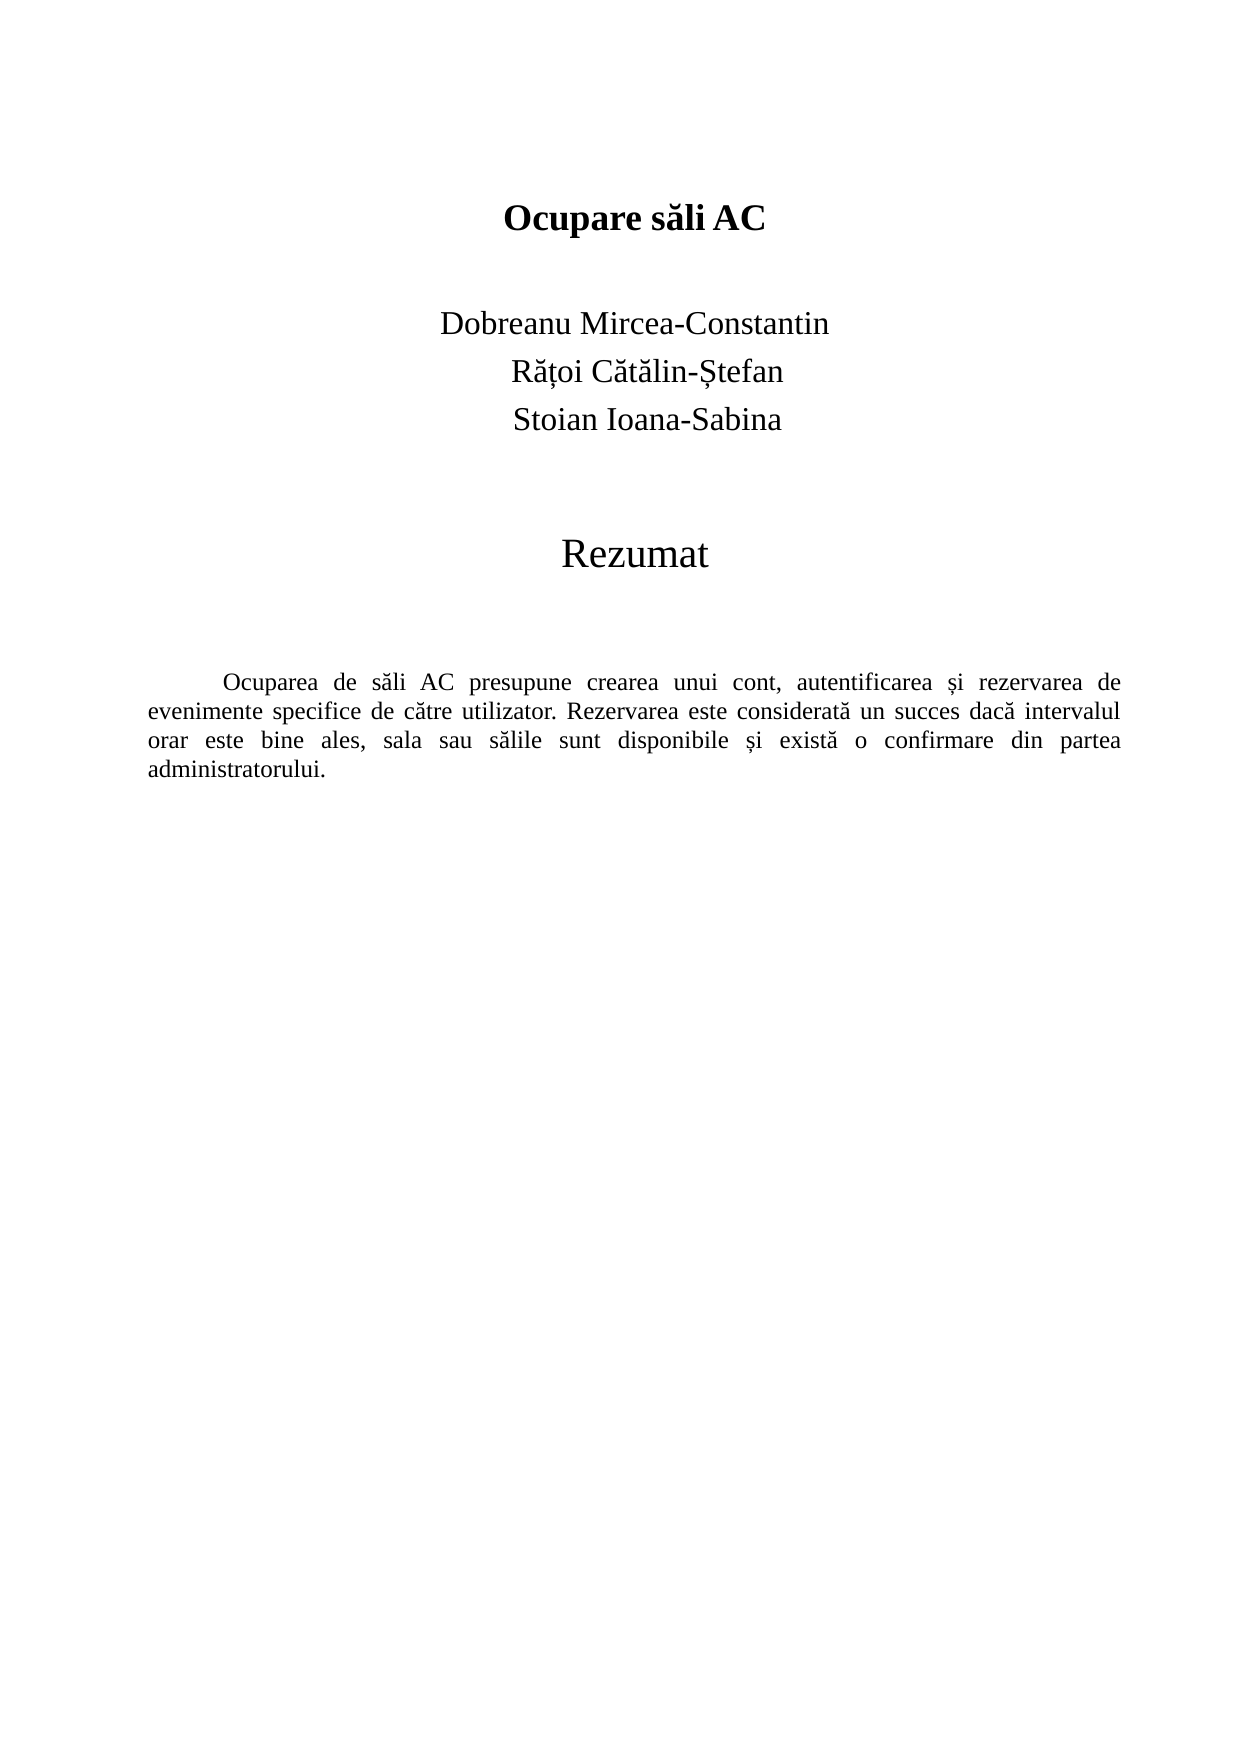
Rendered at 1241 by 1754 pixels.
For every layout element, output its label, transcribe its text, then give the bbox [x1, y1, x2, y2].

text Rățoi Cătălin-Ștefan [172, 351, 1122, 390]
text Ocuparea de săli AC presupune crearea unui cont, autentificarea și rezervarea de evenimente specifice de către utilizator. Rezervarea este considerată un succes dacă intervalul orar este bine ales, sala sau sălile sunt disponibile și există o confirmare din partea administratorului. [148, 667, 1122, 782]
text Ocupare săli AC [148, 196, 1122, 239]
text Dobreanu Mircea-Constantin [148, 303, 1122, 342]
text Stoian Ioana-Sabina [172, 399, 1122, 438]
text Rezumat [148, 528, 1122, 576]
